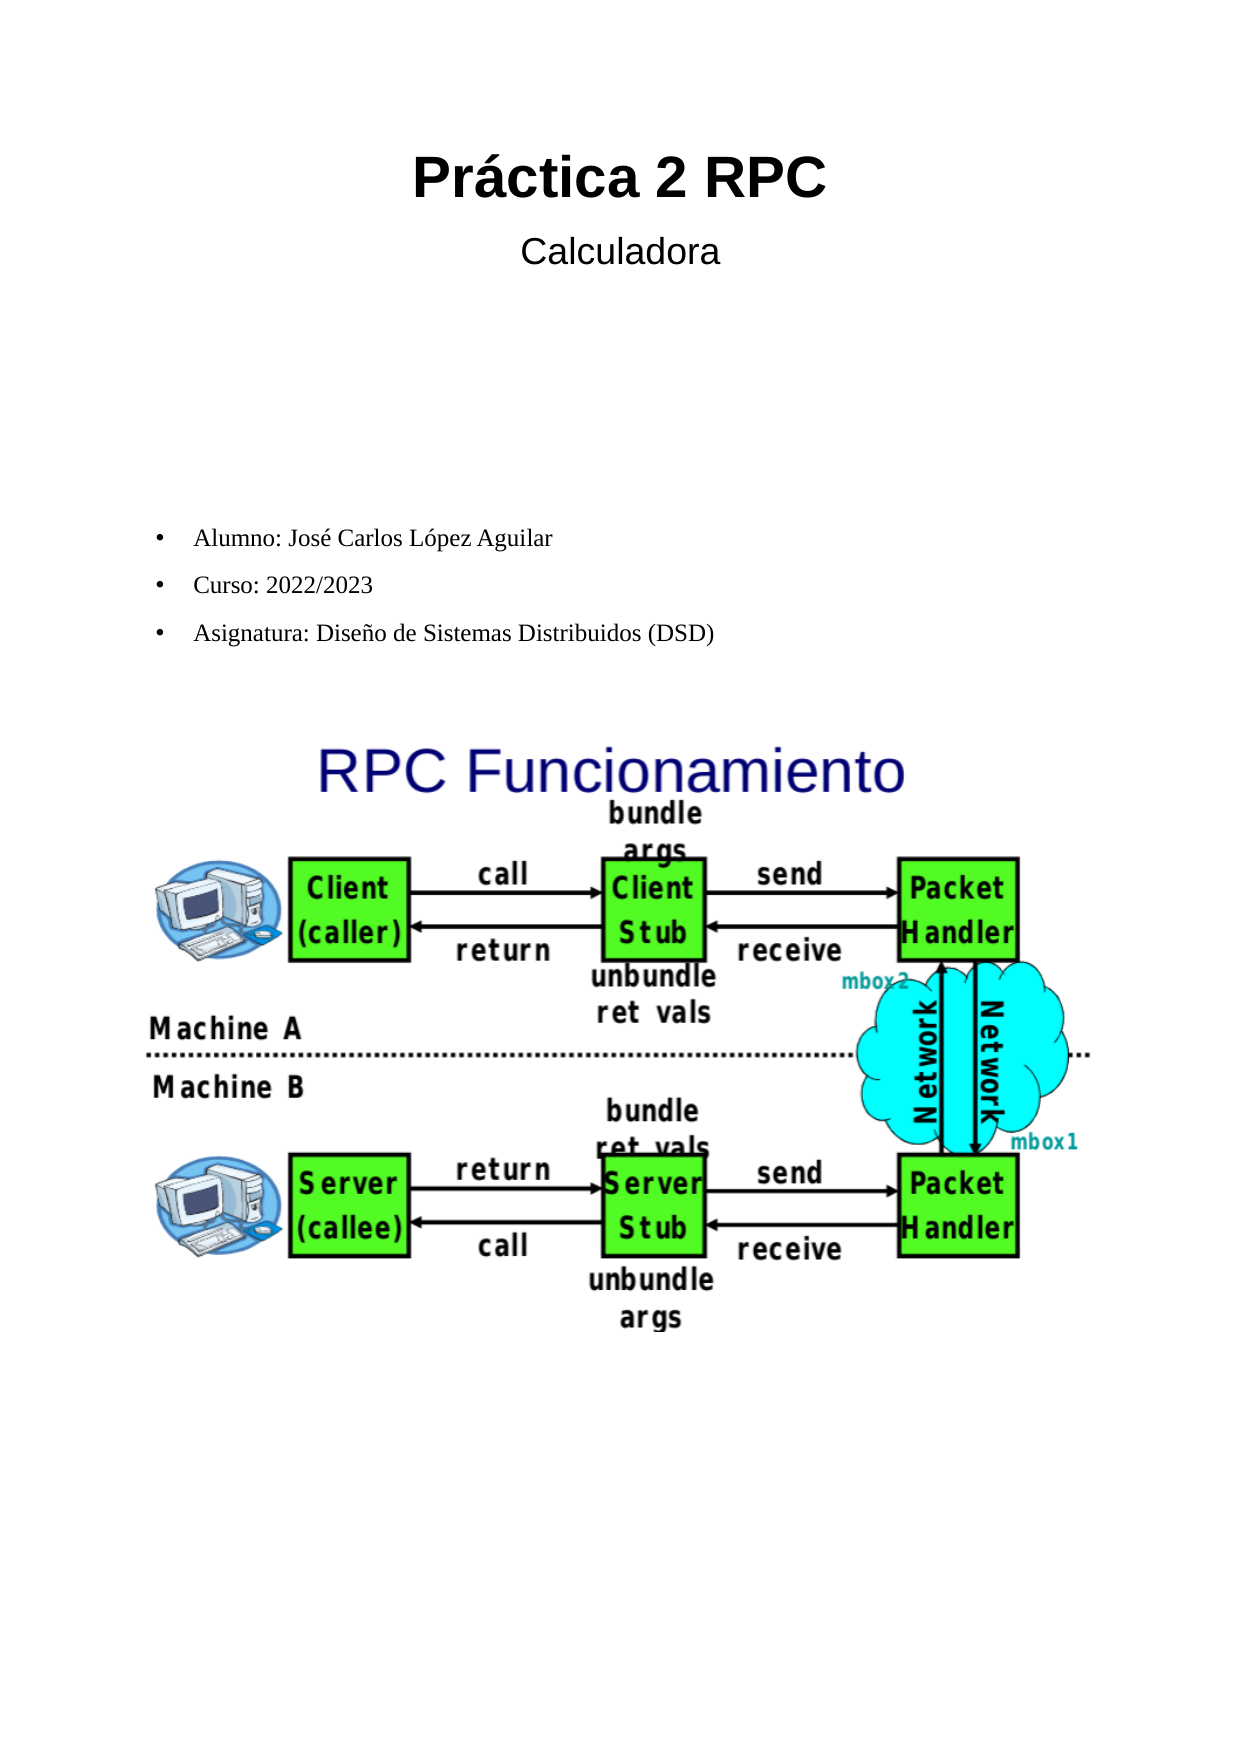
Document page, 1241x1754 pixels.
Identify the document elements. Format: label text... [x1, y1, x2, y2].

list Alumno: José Carlos López Aguilar [156, 523, 1122, 551]
list Asignatura: Diseño de Sistemas Distribuidos (DSD) [156, 618, 1122, 647]
list Curso: 2022/2023 [156, 570, 1122, 599]
picture [118, 724, 1111, 1332]
title Práctica 2 RPC [118, 143, 1122, 210]
subtitle Calculadora [118, 229, 1122, 272]
